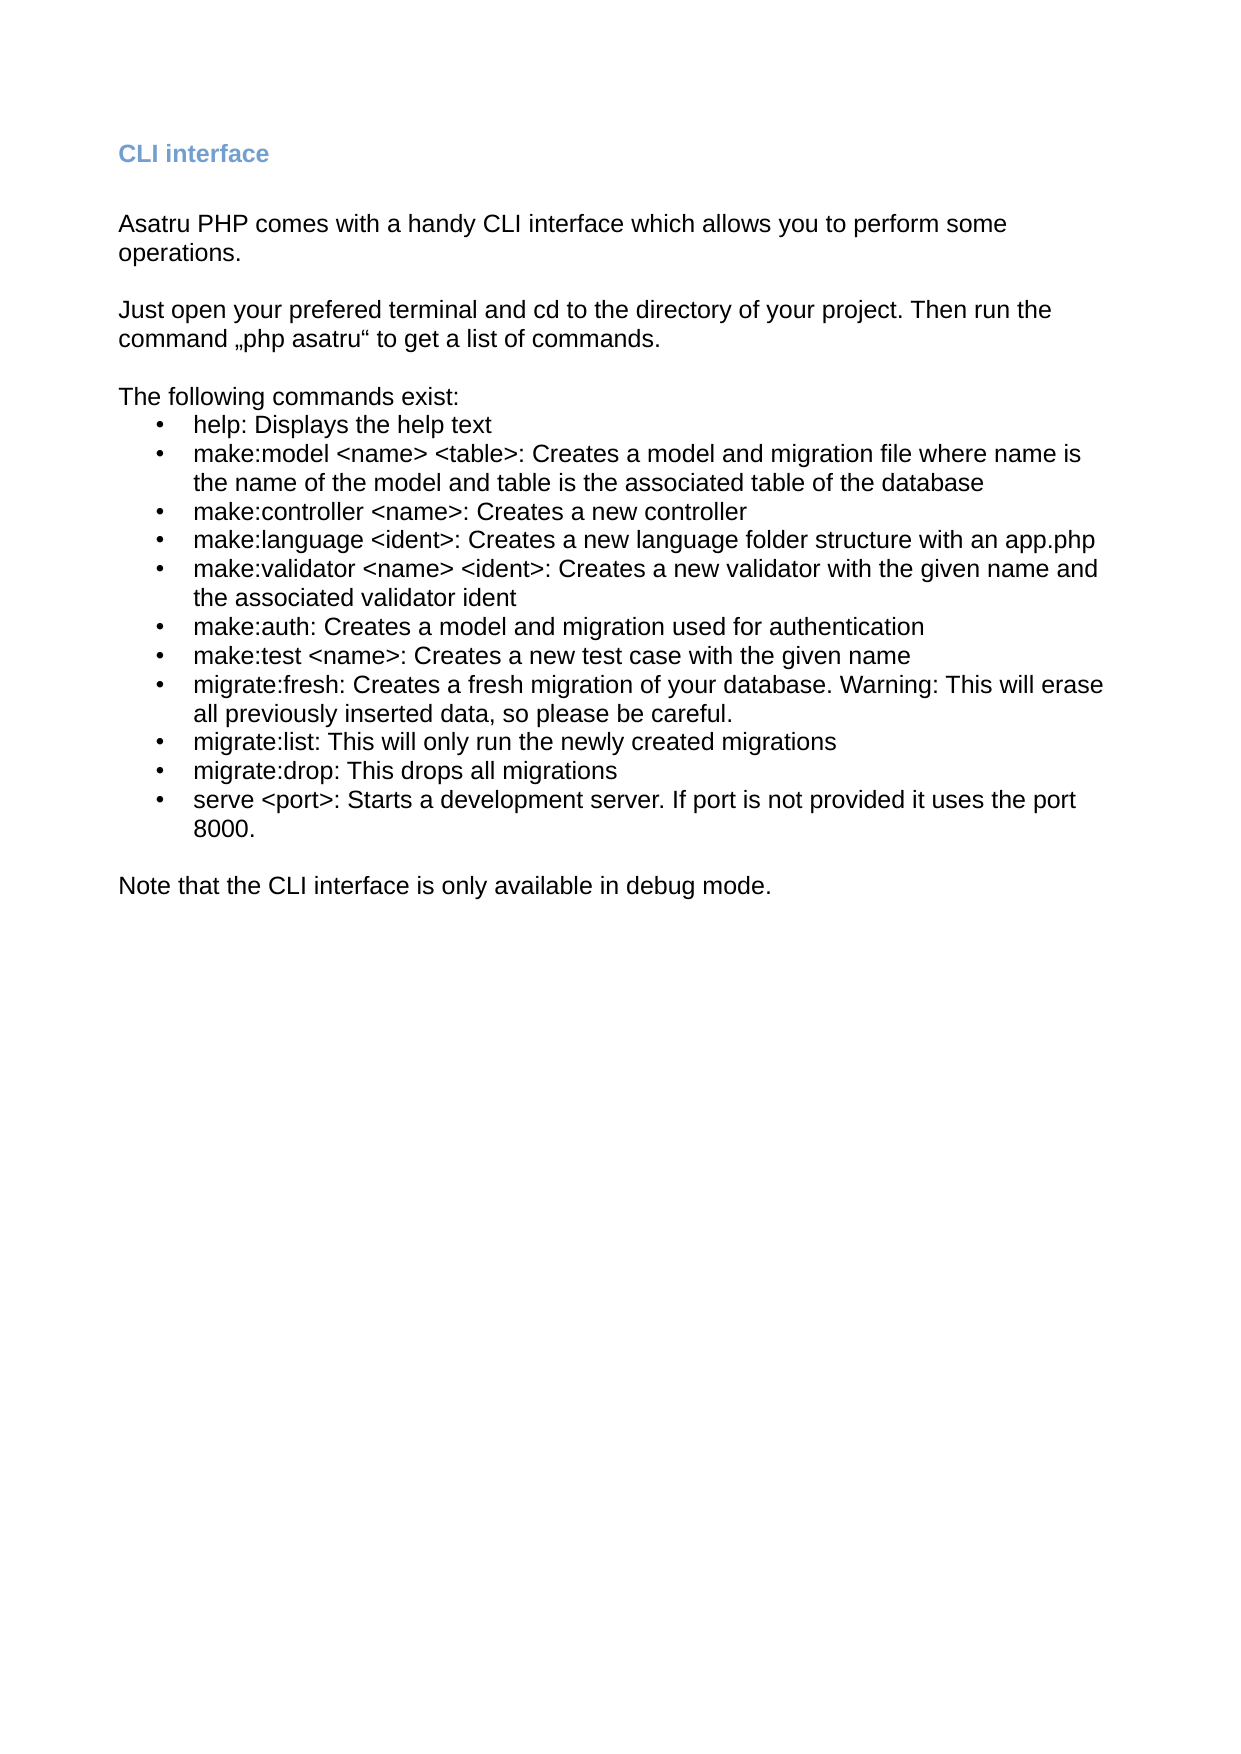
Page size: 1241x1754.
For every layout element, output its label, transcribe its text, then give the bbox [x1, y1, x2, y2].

list make:model <name> <table>: Creates a model and migration file where name is the name of the model and table is the associated table of the database [156, 439, 1122, 497]
list migrate:list: This will only run the newly created migrations [156, 727, 1122, 756]
list make:controller <name>: Creates a new controller [156, 497, 1122, 526]
list make:test <name>: Creates a new test case with the given name [156, 641, 1122, 670]
list serve <port>: Starts a development server. If port is not provided it uses the port 8000. [156, 785, 1122, 843]
text Asatru PHP comes with a handy CLI interface which allows you to perform some operations. [118, 209, 1122, 266]
list make:validator <name> <ident>: Creates a new validator with the given name and the associated validator ident [156, 554, 1122, 612]
text Just open your prefered terminal and cd to the directory of your project. Then run the command „php asatru“ to get a list of commands. [118, 295, 1122, 353]
subtitle CLI interface [118, 139, 1122, 168]
list help: Displays the help text [156, 410, 1122, 439]
text The following commands exist: [118, 381, 1122, 410]
text Note that the CLI interface is only available in debug mode. [118, 871, 1122, 900]
list make:language <ident>: Creates a new language folder structure with an app.php [156, 526, 1122, 554]
list make:auth: Creates a model and migration used for authentication [156, 612, 1122, 641]
list migrate:drop: This drops all migrations [156, 756, 1122, 785]
list migrate:fresh: Creates a fresh migration of your database. Warning: This will erase all previously inserted data, so please be careful. [156, 670, 1122, 727]
